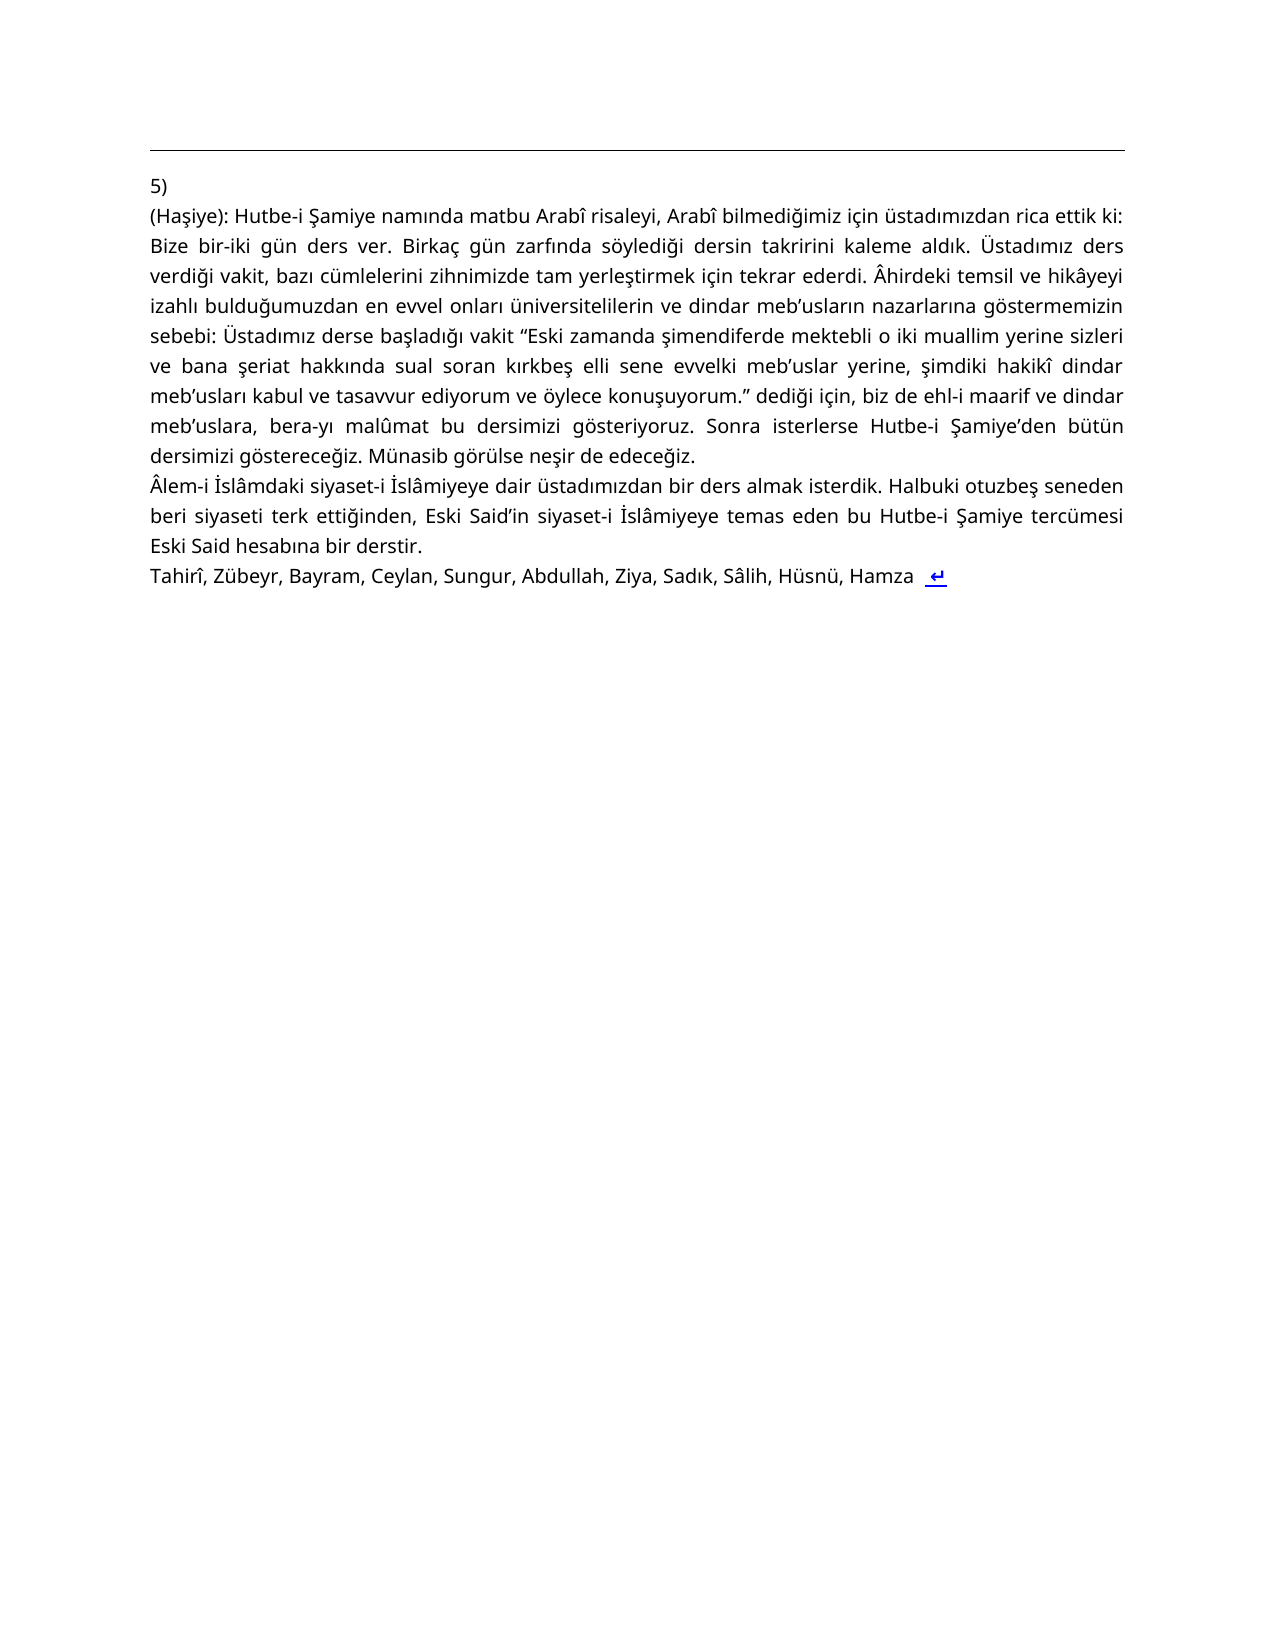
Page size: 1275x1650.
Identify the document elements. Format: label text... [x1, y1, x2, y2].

text (Haşiye): Hutbe-i Şamiye namında matbu Arabî risaleyi, Arabî bilmediğimiz için üstadımızdan rica ettik ki: Bize bir-iki gün ders ver. Birkaç gün zarfında söylediği dersin takririni kaleme aldık. Üstadımız ders verdiği vakit, bazı cümlelerini zihnimizde tam yerleştirmek için tekrar ederdi. Âhirdeki temsil ve hikâyeyi izahlı bulduğumuzdan en evvel onları üniversitelilerin ve dindar meb’usların nazarlarına göstermemizin sebebi: Üstadımız derse başladığı vakit “Eski zamanda şimendiferde mektebli o iki muallim yerine sizleri ve bana şeriat hakkında sual soran kırkbeş elli sene evvelki meb’uslar yerine, şimdiki hakikî dindar meb’usları kabul ve tasavvur ediyorum ve öylece konuşuyorum.” dediği için, biz de ehl-i maarif ve dindar meb’uslara, bera-yı malûmat bu dersimizi gösteriyoruz. Sonra isterlerse Hutbe-i Şamiye’den bütün dersimizi göstereceğiz. Münasib görülse neşir de edeceğiz. [150, 199, 1125, 469]
text Tahirî, Zübeyr, Bayram, Ceylan, Sungur, Abdullah, Ziya, Sadık, Sâlih, Hüsnü, Hamza ↵ [150, 559, 1125, 589]
text Âlem-i İslâmdaki siyaset-i İslâmiyeye dair üstadımızdan bir ders almak isterdik. Halbuki otuzbeş seneden beri siyaseti terk ettiğinden, Eski Said’in siyaset-i İslâmiyeye temas eden bu Hutbe-i Şamiye tercümesi Eski Said hesabına bir derstir. [150, 469, 1125, 559]
text 5) [150, 151, 1125, 199]
